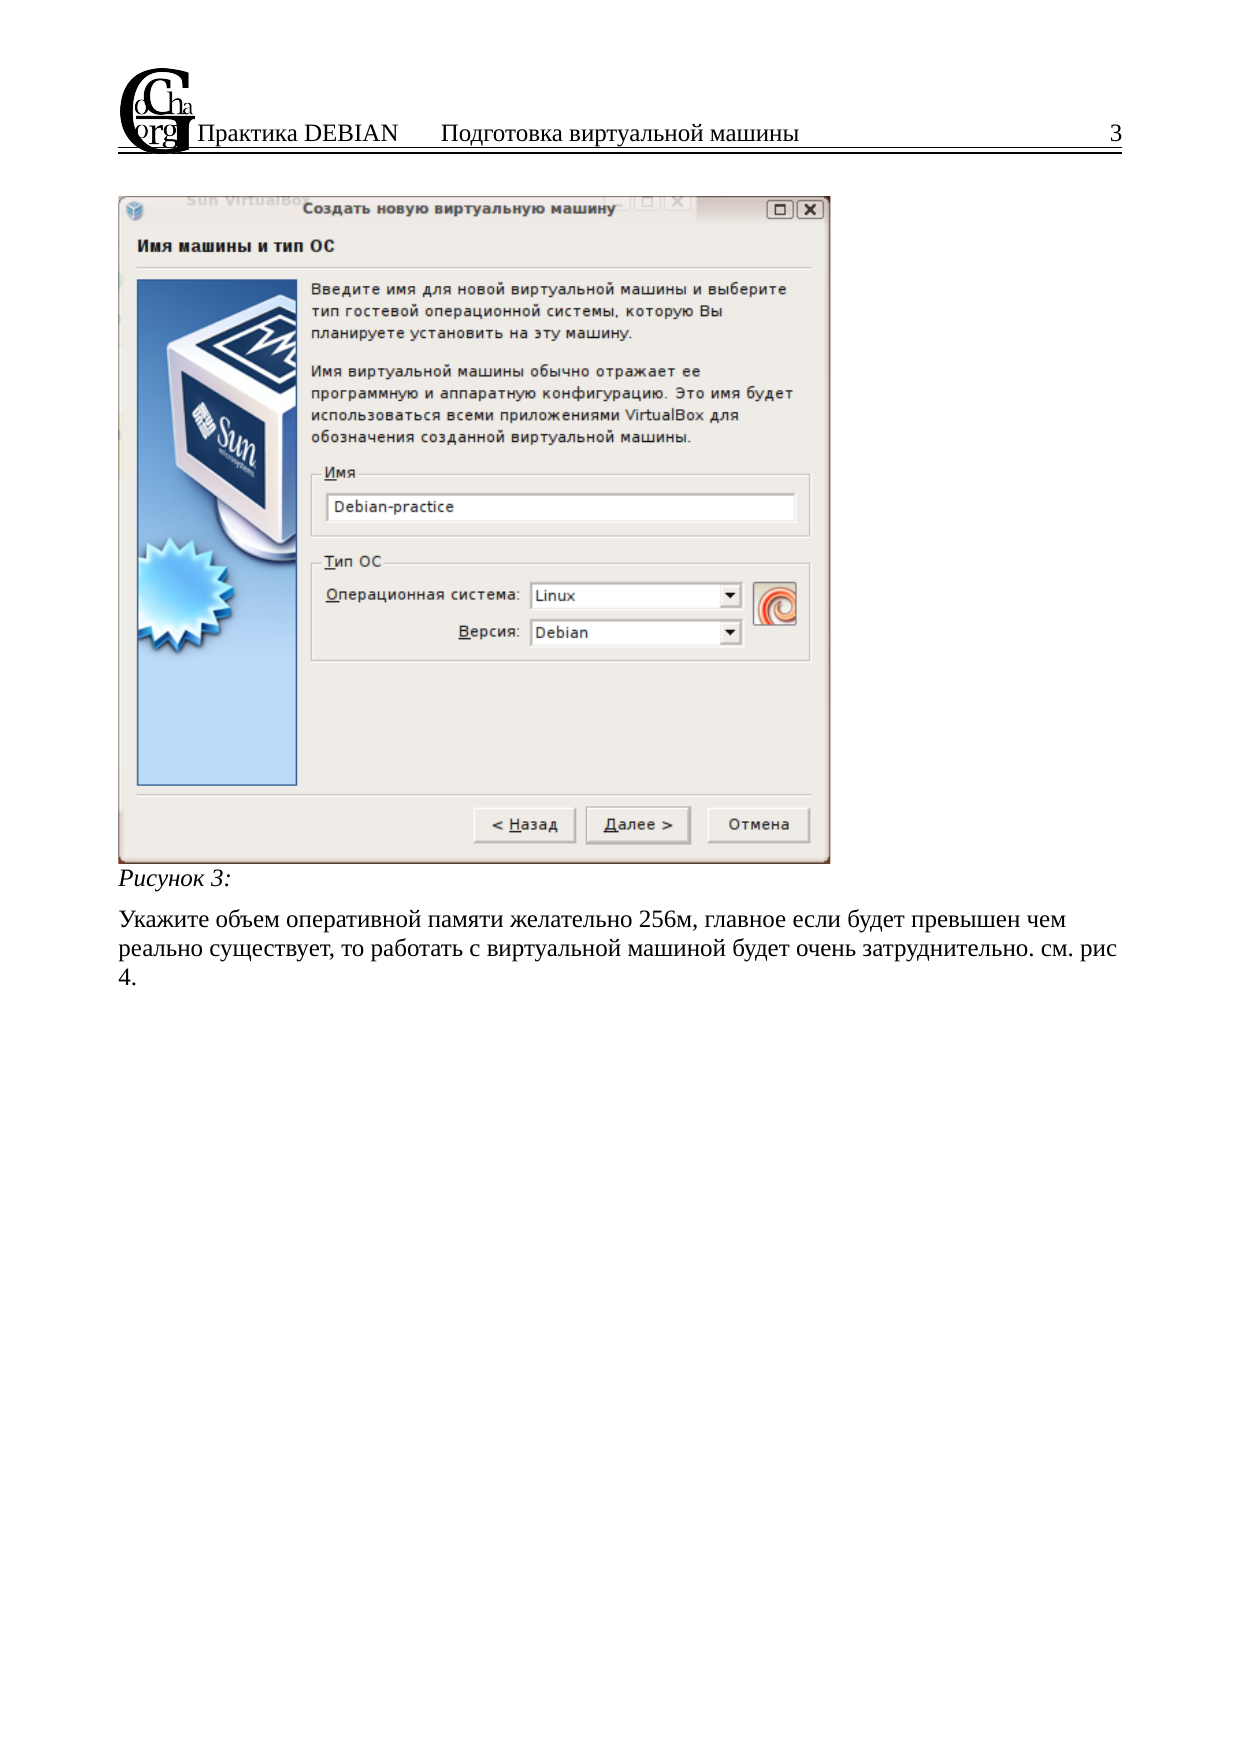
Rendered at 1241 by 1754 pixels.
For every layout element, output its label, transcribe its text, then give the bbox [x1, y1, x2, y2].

text Укажите объем оперативной памяти желательно 256м, главное если будет превышен чем реально существует, то работать с виртуальной машиной будет очень затруднительно. см. рис 4. [118, 904, 1122, 991]
picture [120, 68, 195, 154]
text Рисунок 3: [118, 864, 830, 892]
picture [118, 196, 831, 864]
